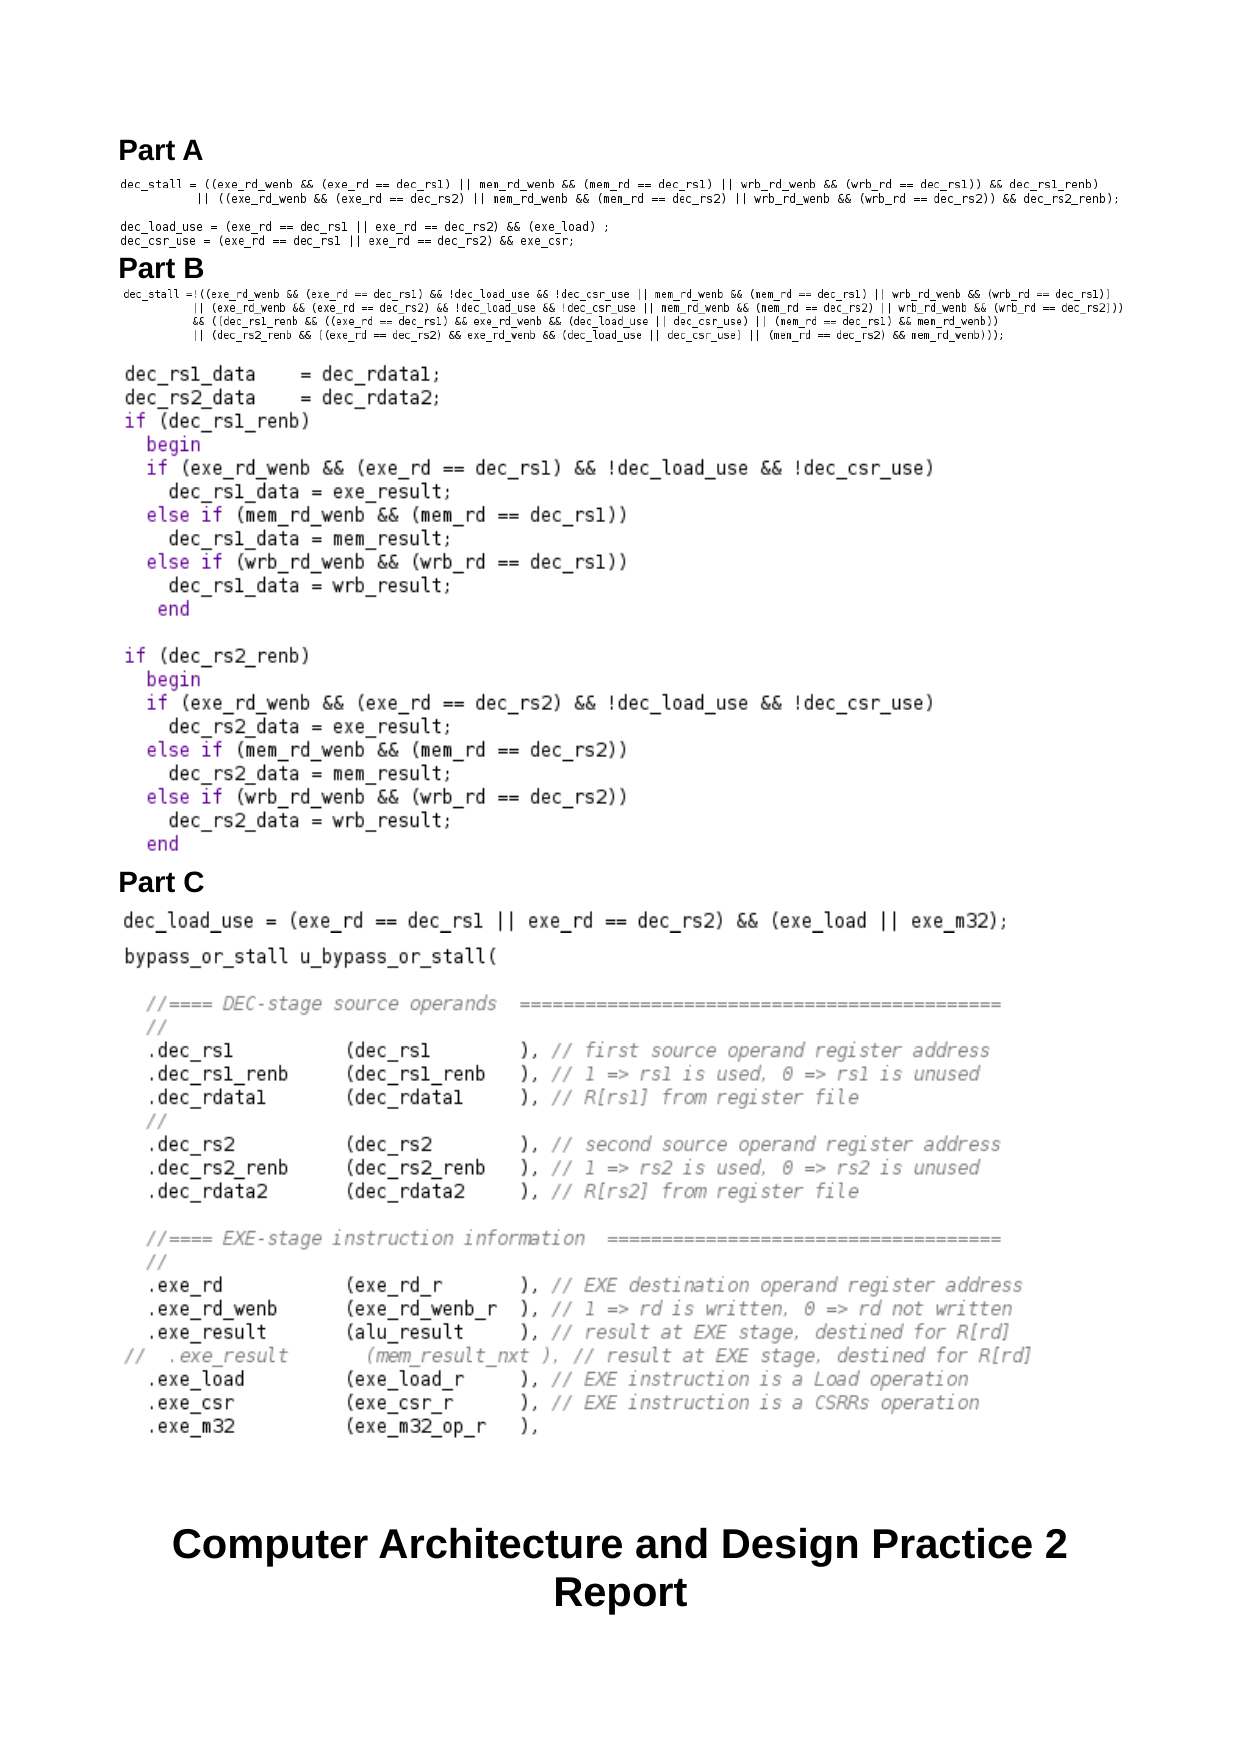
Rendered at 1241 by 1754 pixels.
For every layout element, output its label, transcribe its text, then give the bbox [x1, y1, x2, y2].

picture [120, 940, 1037, 1444]
subtitle Part A [118, 133, 1122, 166]
picture [120, 285, 1125, 865]
picture [118, 172, 1123, 252]
title Computer Architecture and Design Practice 2 Report [118, 1520, 1122, 1616]
subtitle Part B [118, 252, 1122, 285]
picture [123, 910, 1008, 933]
subtitle Part C [118, 312, 1122, 898]
